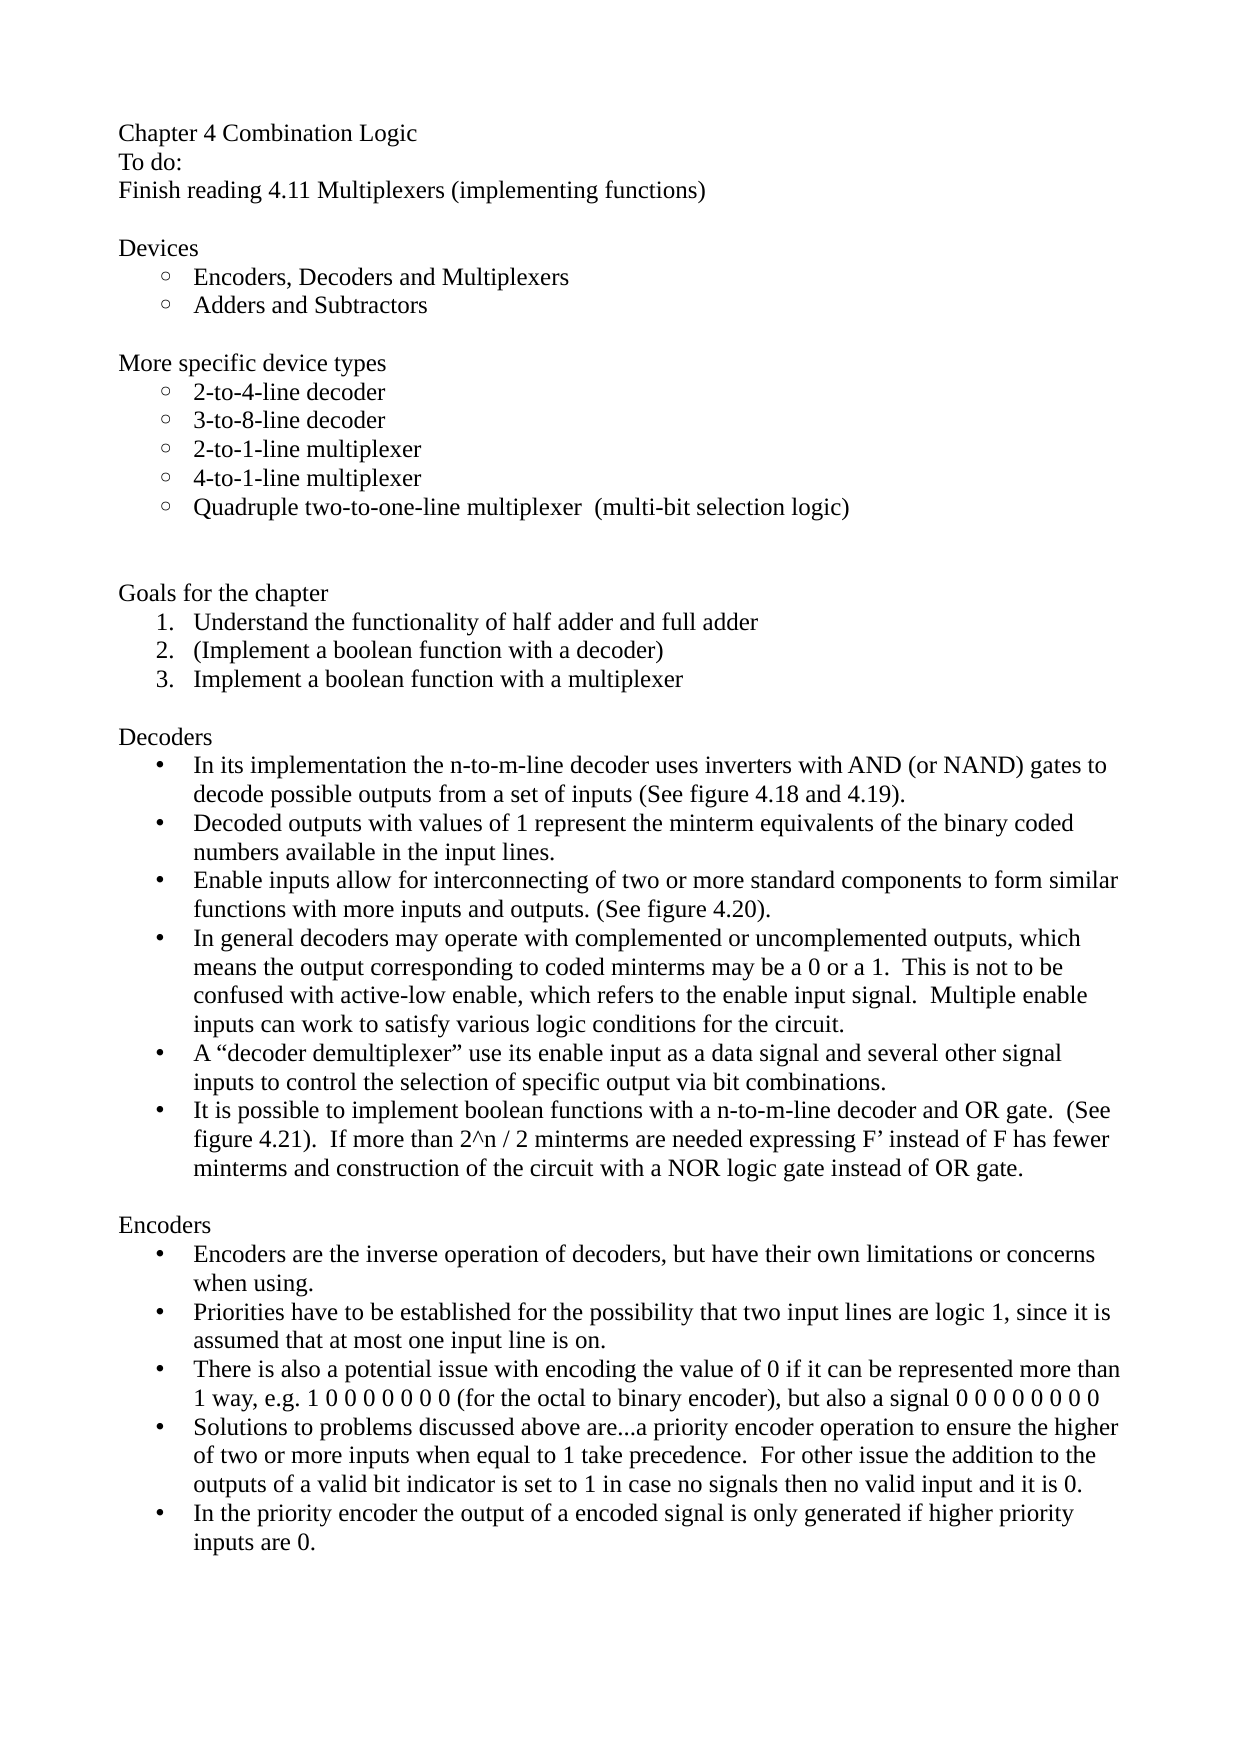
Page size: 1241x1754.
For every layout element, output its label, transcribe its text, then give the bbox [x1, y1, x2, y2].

text Goals for the chapter [118, 578, 1122, 607]
list 4-to-1-line multiplexer [156, 463, 1122, 492]
list 3-to-8-line decoder [156, 406, 1122, 434]
text To do: [118, 147, 1122, 176]
list A “decoder demultiplexer” use its enable input as a data signal and several other signal inputs to control the selection of specific output via bit combinations. [156, 1038, 1122, 1096]
list Quadruple two-to-one-line multiplexer (multi-bit selection logic) [156, 492, 1122, 521]
list Encoders are the inverse operation of decoders, but have their own limitations or concerns when using. [156, 1239, 1122, 1297]
list Enable inputs allow for interconnecting of two or more standard components to form similar functions with more inputs and outputs. (See figure 4.20). [156, 866, 1122, 923]
list (Implement a boolean function with a decoder) [156, 636, 1122, 664]
list Decoded outputs with values of 1 represent the minterm equivalents of the binary coded numbers available in the input lines. [156, 808, 1122, 866]
list Adders and Subtractors [156, 291, 1122, 319]
list Solutions to problems discussed above are...a priority encoder operation to ensure the higher of two or more inputs when equal to 1 take precedence. For other issue the addition to the outputs of a valid bit indicator is set to 1 in case no signals then no valid input and it is 0. [156, 1412, 1122, 1498]
list Priorities have to be established for the possibility that two input lines are logic 1, since it is assumed that at most one input line is on. [156, 1297, 1122, 1354]
text Decoders [118, 722, 1122, 751]
list There is also a potential issue with encoding the value of 0 if it can be represented more than 1 way, e.g. 1 0 0 0 0 0 0 0 (for the octal to binary encoder), but also a signal 0 0 0 0 0 0 0 0 [156, 1354, 1122, 1412]
list 2-to-4-line decoder [156, 377, 1122, 406]
text Finish reading 4.11 Multiplexers (implementing functions) [118, 176, 1122, 204]
list It is possible to implement boolean functions with a n-to-m-line decoder and OR gate. (See figure 4.21). If more than 2^n / 2 minterms are needed expressing F’ instead of F has fewer minterms and construction of the circuit with a NOR logic gate instead of OR gate. [156, 1096, 1122, 1182]
list 2-to-1-line multiplexer [156, 434, 1122, 463]
text More specific device types [118, 348, 1122, 377]
list In the priority encoder the output of a encoded signal is only generated if higher priority inputs are 0. [156, 1498, 1122, 1556]
list In general decoders may operate with complemented or uncomplemented outputs, which means the output corresponding to coded minterms may be a 0 or a 1. This is not to be confused with active-low enable, which refers to the enable input signal. Multiple enable inputs can work to satisfy various logic conditions for the circuit. [156, 923, 1122, 1038]
list In its implementation the n-to-m-line decoder uses inverters with AND (or NAND) gates to decode possible outputs from a set of inputs (See figure 4.18 and 4.19). [156, 751, 1122, 808]
list Encoders, Decoders and Multiplexers [156, 262, 1122, 291]
text Chapter 4 Combination Logic [118, 118, 1122, 147]
list Implement a boolean function with a multiplexer [156, 664, 1122, 693]
text Devices [118, 233, 1122, 262]
list Understand the functionality of half adder and full adder [156, 607, 1122, 636]
text Encoders [118, 1211, 1122, 1239]
